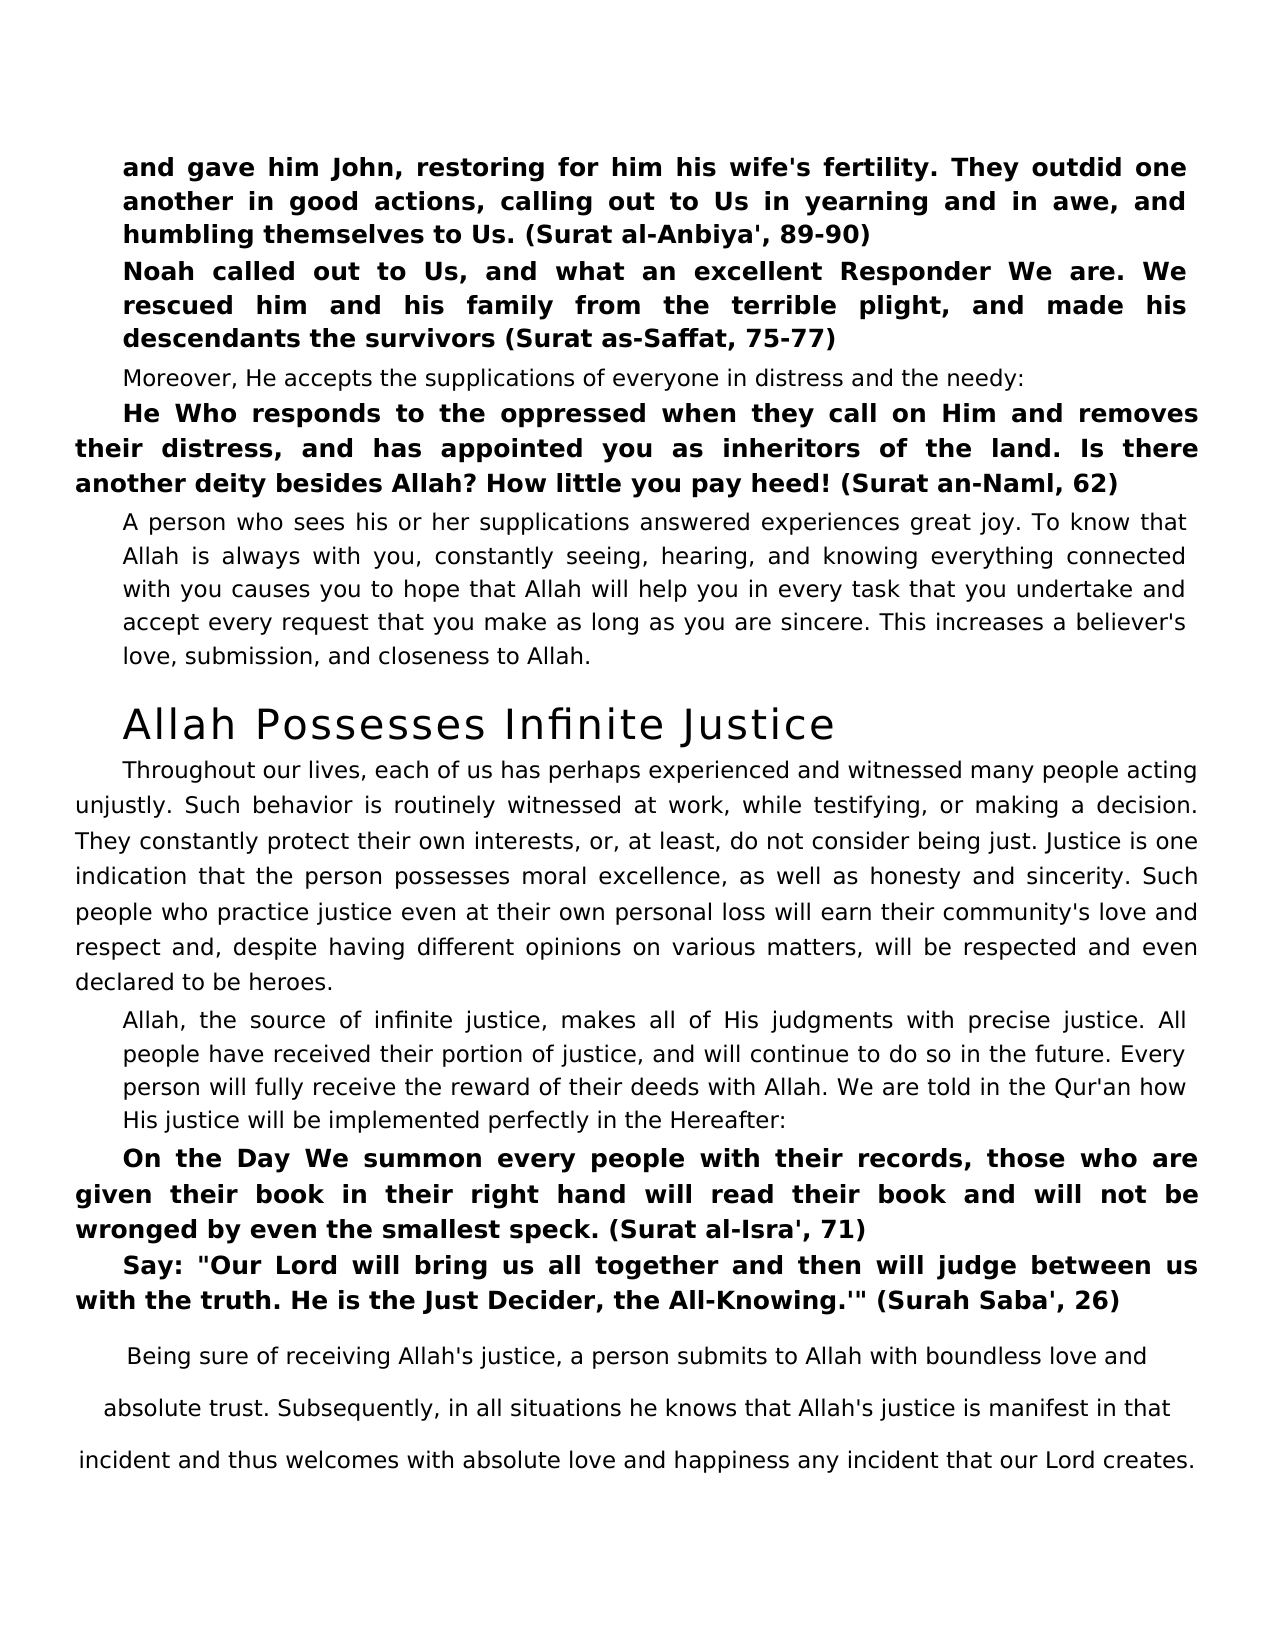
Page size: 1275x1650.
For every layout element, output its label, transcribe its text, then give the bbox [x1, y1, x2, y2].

text A person who sees his or her supplications answered experiences great joy. To know that Allah is always with you, constantly seeing, hearing, and knowing everything connected with you causes you to hope that Allah will help you in every task that you undertake and accept every request that you make as long as you are sincere. This increases a believer's love, submission, and closeness to Allah. [122, 504, 1188, 671]
text On the Day We summon every people with their records, those who are given their book in their right hand will read their book and will not be wronged by even the smallest speck. (Surat al-Isra', 71) [75, 1139, 1200, 1246]
text Throughout our lives, each of us has perhaps experienced and witnessed many people acting unjustly. Such behavior is routinely witnessed at work, while testifying, or making a decision. They constantly protect their own interests, or, at least, do not consider being just. Justice is one indication that the person possesses moral excellence, as well as honesty and sincerity. Such people who practice justice even at their own personal loss will earn their community's love and respect and, despite having different opinions on various matters, will be respected and even declared to be heroes. [75, 750, 1200, 998]
text Moreover, He accepts the supplications of everyone in distress and the needy: [75, 358, 1200, 394]
text Noah called out to Us, and what an excellent Responder We are. We rescued him and his family from the terrible plight, and made his descendants the survivors (Surat as-Saffat, 75-77) [122, 254, 1188, 354]
text Say: "Our Lord will bring us all together and then will judge between us with the truth. He is the Just Decider, the All-Knowing.'" (Surah Saba', 26) [75, 1246, 1200, 1317]
text Allah, the source of infinite justice, makes all of His judgments with precise justice. All people have received their portion of justice, and will continue to do so in the future. Every person will fully receive the reward of their deeds with Allah. We are told in the Qur'an how His justice will be implemented perfectly in the Hereafter: [122, 1002, 1188, 1135]
text Allah Possesses Infinite Justice [688, 712, 1188, 746]
text and gave him John, restoring for him his wife's fertility. They outdid one another in good actions, calling out to Us in yearning and in awe, and humbling themselves to Us. (Surat al-Anbiya', 89-90) [122, 150, 1188, 250]
text He Who responds to the oppressed when they call on Him and removes their distress, and has appointed you as inheritors of the land. Is there another deity besides Allah? How little you pay heed! (Surat an-Naml, 62) [75, 394, 1200, 500]
text Being sure of receiving Allah's justice, a person submits to Allah with boundless love and absolute trust. Subsequently, in all situations he knows that Allah's justice is manifest in that incident and thus welcomes with absolute love and happiness any incident that our Lord creates. [75, 1323, 1200, 1479]
text Allah Possesses Infinite Justice [122, 712, 686, 746]
